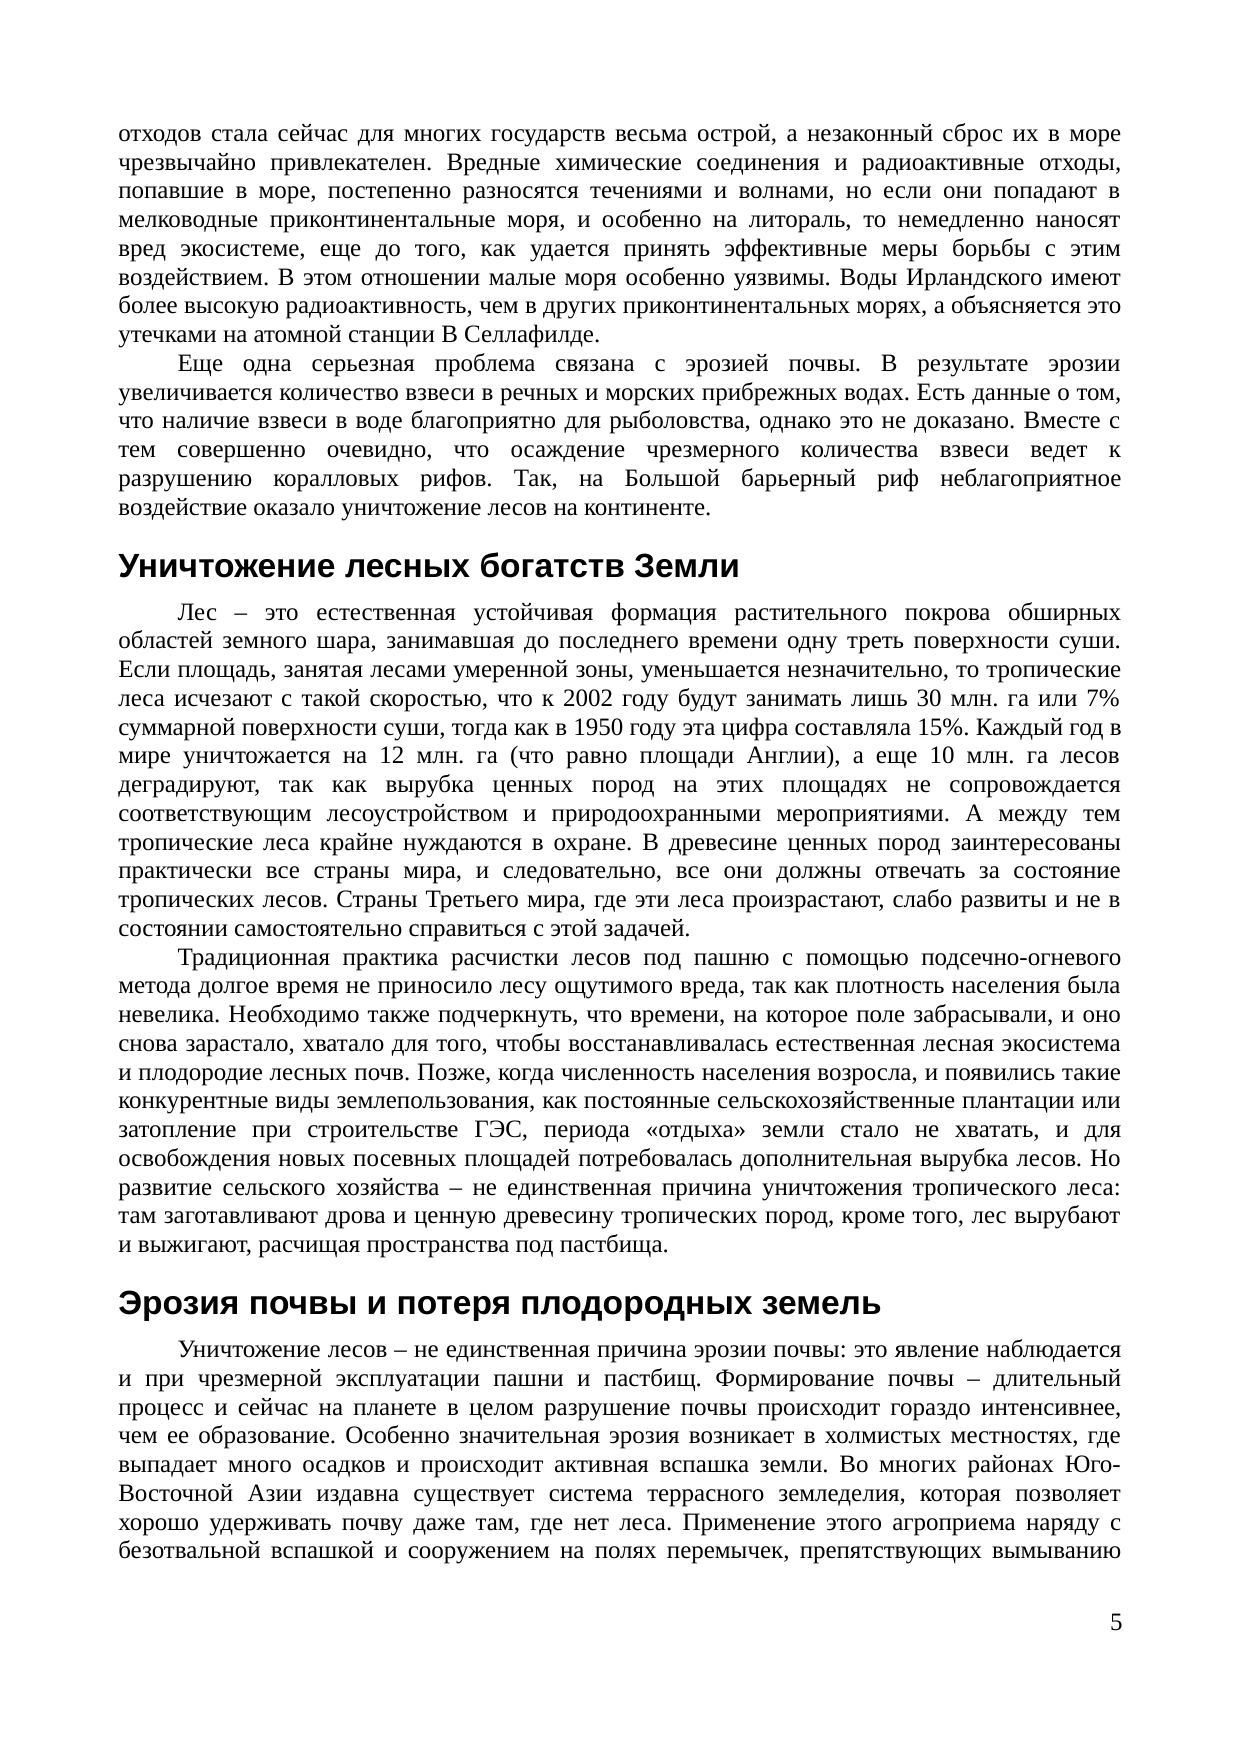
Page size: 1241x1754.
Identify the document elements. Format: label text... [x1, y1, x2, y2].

subtitle Уничтожение лесных богатств Земли [118, 546, 1122, 584]
text Уничтожение лесов – не единственная причина эрозии почвы: это явление наблюдается и при чрезмерной эксплуатации пашни и пастбищ. Формирование почвы – длительный процесс и сейчас на планете в целом разрушение почвы происходит гораздо интенсивнее, чем ее образование. Особенно значительная эрозия возникает в холмистых местностях, где выпадает много осадков и происходит активная вспашка земли. Во многих районах Юго-Восточной Азии издавна существует система террасного земледелия, которая позволяет хорошо удерживать почву даже там, где нет леса. Применение этого агроприема наряду с безотвальной вспашкой и сооружением на полях перемычек, препятствующих вымыванию [118, 1334, 1122, 1564]
subtitle Эрозия почвы и потеря плодородных земель [118, 1283, 1122, 1322]
text Лес – это естественная устойчивая формация растительного покрова обширных областей земного шара, занимавшая до последнего времени одну треть поверхности суши. Если площадь, занятая лесами умеренной зоны, уменьшается незначительно, то тропические леса исчезают с такой скоростью, что к 2002 году будут занимать лишь 30 млн. га или 7% суммарной поверхности суши, тогда как в 1950 году эта цифра составляла 15%. Каждый год в мире уничтожается на 12 млн. га (что равно площади Англии), а еще 10 млн. га лесов деградируют, так как вырубка ценных пород на этих площадях не сопровождается соответствующим лесоустройством и природоохранными мероприятиями. А между тем тропические леса крайне нуждаются в охране. В древесине ценных пород заинтересованы практически все страны мира, и следовательно, все они должны отвечать за состояние тропических лесов. Страны Третьего мира, где эти леса произрастают, слабо развиты и не в состоянии самостоятельно справиться с этой задачей. [118, 597, 1122, 942]
text Традиционная практика расчистки лесов под пашню с помощью подсечно-огневого метода долгое время не приносило лесу ощутимого вреда, так как плотность населения была невелика. Необходимо также подчеркнуть, что времени, на которое поле забрасывали, и оно снова зарастало, хватало для того, чтобы восстанавливалась естественная лесная экосистема и плодородие лесных почв. Позже, когда численность населения возросла, и появились такие конкурентные виды землепользования, как постоянные сельскохозяйственные плантации или затопление при строительстве ГЭС, периода «отдыха» земли стало не хватать, и для освобождения новых посевных площадей потребовалась дополнительная вырубка лесов. Но развитие сельского хозяйства – не единственная причина уничтожения тропического леса: там заготавливают дрова и ценную древесину тропических пород, кроме того, лес вырубают и выжигают, расчищая пространства под пастбища. [118, 942, 1122, 1258]
text Еще одна серьезная проблема связана с эрозией почвы. В результате эрозии увеличивается количество взвеси в речных и морских прибрежных водах. Есть данные о том, что наличие взвеси в воде благоприятно для рыболовства, однако это не доказано. Вместе с тем совершенно очевидно, что осаждение чрезмерного количества взвеси ведет к разрушению коралловых рифов. Так, на Большой барьерный риф неблагоприятное воздействие оказало уничтожение лесов на континенте. [118, 348, 1122, 521]
text отходов стала сейчас для многих государств весьма острой, а незаконный сброс их в море чрезвычайно привлекателен. Вредные химические соединения и радиоактивные отходы, попавшие в море, постепенно разносятся течениями и волнами, но если они попадают в мелководные приконтинентальные моря, и особенно на литораль, то немедленно наносят вред экосистеме, еще до того, как удается принять эффективные меры борьбы с этим воздействием. В этом отношении малые моря особенно уязвимы. Воды Ирландского имеют более высокую радиоактивность, чем в других приконтинентальных морях, а объясняется это утечками на атомной станции В Селлафилде. [118, 118, 1122, 348]
